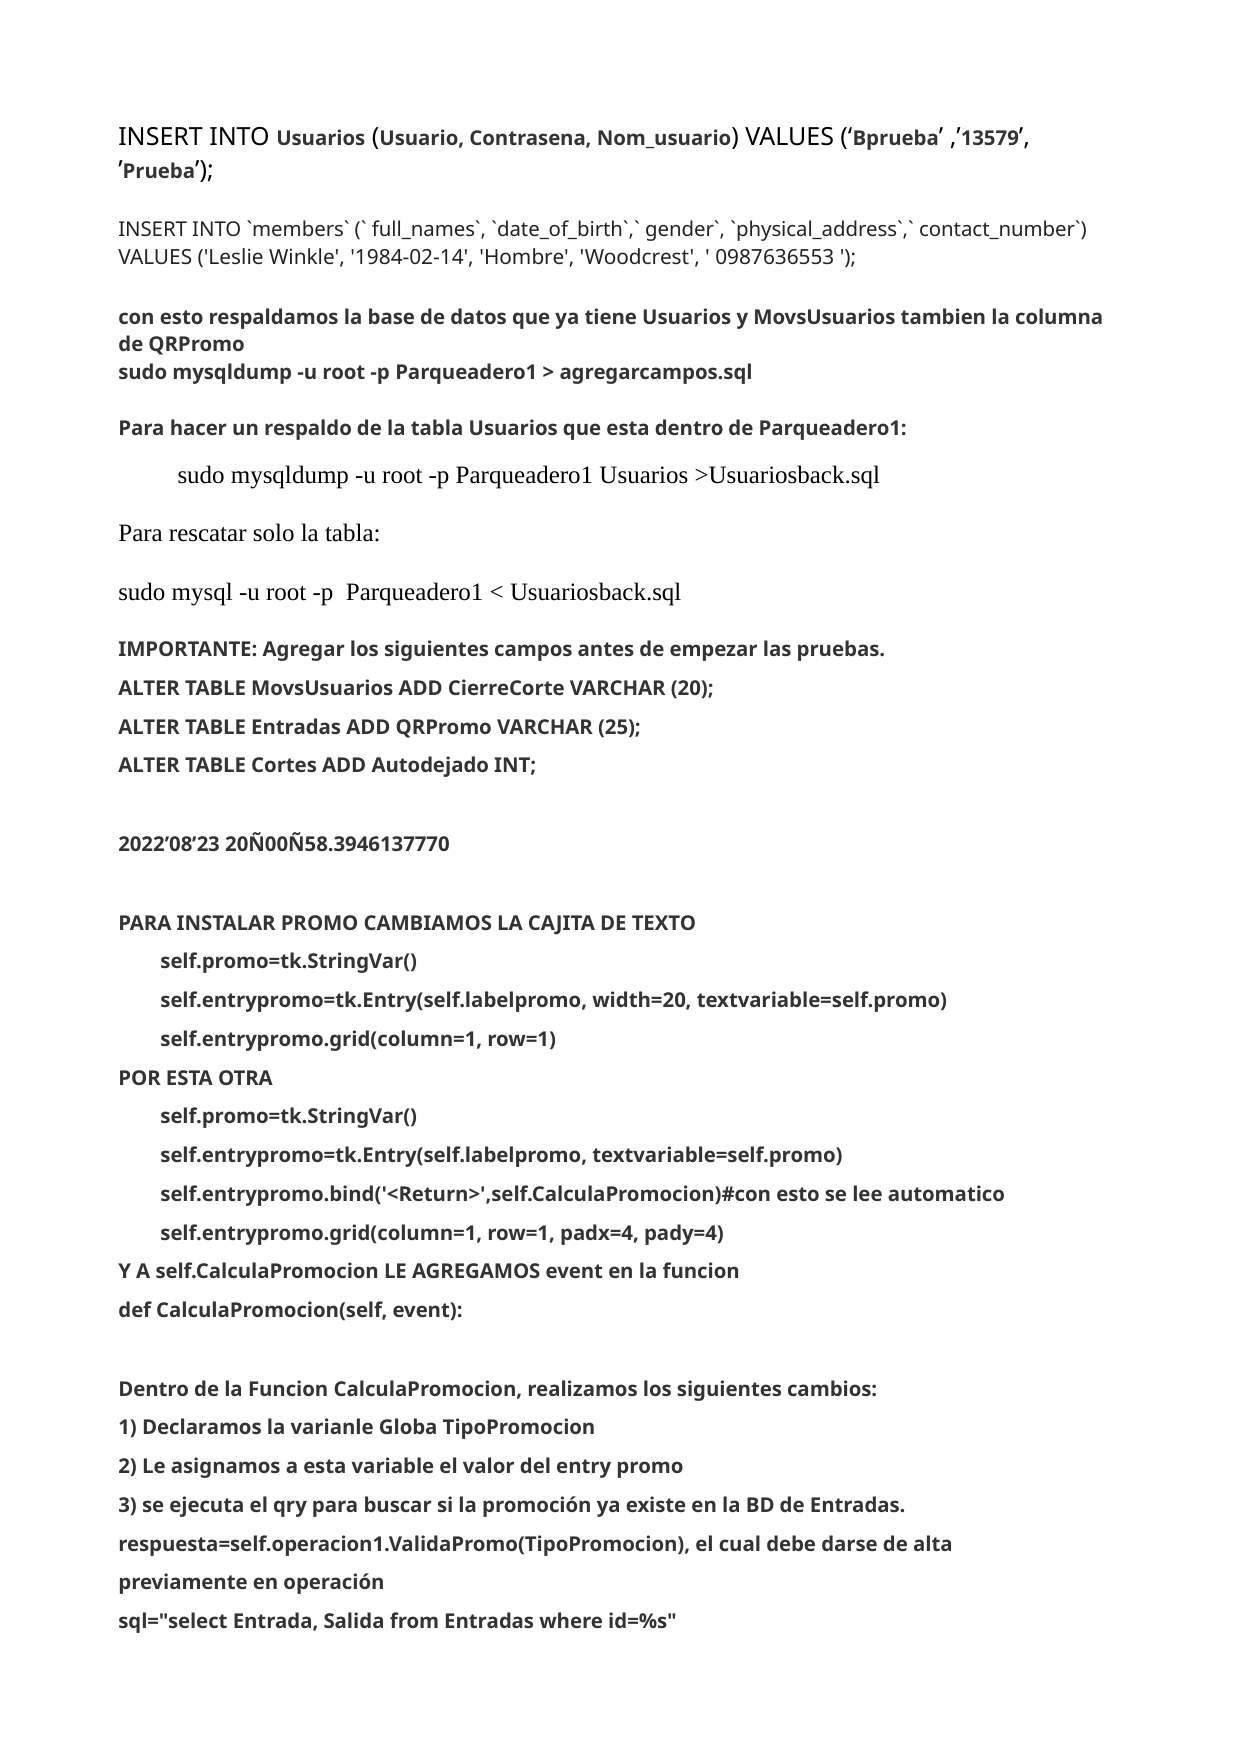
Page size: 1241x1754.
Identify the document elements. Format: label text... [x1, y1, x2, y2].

text Y A self.CalculaPromocion LE AGREGAMOS event en la funcion [118, 1257, 1063, 1284]
text def CalculaPromocion(self, event): [118, 1296, 1063, 1323]
text self.entrypromo=tk.Entry(self.labelpromo, textvariable=self.promo) [118, 1141, 1063, 1168]
text 3) se ejecuta el qry para buscar si la promoción ya existe en la BD de Entradas. [118, 1490, 1063, 1518]
text POR ESTA OTRA [118, 1063, 1063, 1091]
text respuesta=self.operacion1.ValidaPromo(TipoPromocion), el cual debe darse de alta previamente en operación [118, 1529, 1063, 1596]
text self.promo=tk.StringVar() [118, 947, 1063, 974]
text VALUES ('Leslie Winkle', '1984-02-14', 'Hombre', 'Woodcrest', ' 0987636553 '); [118, 242, 1122, 271]
text ALTER TABLE Entradas ADD QRPromo VARCHAR (25); [118, 712, 1122, 740]
text Dentro de la Funcion CalculaPromocion, realizamos los siguientes cambios: [118, 1374, 1063, 1402]
text self.promo=tk.StringVar() [118, 1102, 1063, 1129]
text con esto respaldamos la base de datos que ya tiene Usuarios y MovsUsuarios tambien la columna de QRPromo [118, 302, 1122, 358]
text sql="select Entrada, Salida from Entradas where id=%s" [118, 1607, 1063, 1634]
text self.entrypromo.bind('<Return>',self.CalculaPromocion)#con esto se lee automatico [118, 1179, 1063, 1207]
text self.entrypromo.grid(column=1, row=1, padx=4, pady=4) [118, 1218, 1063, 1246]
text INSERT INTO Usuarios (Usuario, Contrasena, Nom_usuario) VALUES (‘Bprueba’ ,’13579’, ’Prueba’); [118, 118, 1122, 186]
text sudo mysqldump -u root -p Parqueadero1 Usuarios >Usuariosback.sql [177, 460, 1063, 489]
text 2) Le asignamos a esta variable el valor del entry promo [118, 1452, 1063, 1479]
text ALTER TABLE Cortes ADD Autodejado INT; [118, 751, 1122, 779]
text self.entrypromo=tk.Entry(self.labelpromo, width=20, textvariable=self.promo) [118, 986, 1063, 1013]
text 2022’08’23 20Ñ00Ñ58.3946137770 [118, 829, 1122, 857]
text PARA INSTALAR PROMO CAMBIAMOS LA CAJITA DE TEXTO [118, 908, 1063, 936]
text Para hacer un respaldo de la tabla Usuarios que esta dentro de Parqueadero1: [118, 414, 1122, 441]
text sudo mysql -u root -p Parqueadero1 < Usuariosback.sql [118, 577, 1063, 605]
text sudo mysqldump -u root -p Parqueadero1 > agregarcampos.sql [118, 358, 1122, 385]
text 1) Declaramos la varianle Globa TipoPromocion [118, 1413, 1063, 1441]
text self.entrypromo.grid(column=1, row=1) [118, 1024, 1063, 1052]
text INSERT INTO `members` (` full_names`, `date_of_birth`,` gender`, `physical_address`,` contact_number`) [118, 214, 1122, 242]
text Para rescatar solo la tabla: [118, 518, 1063, 547]
text ALTER TABLE MovsUsuarios ADD CierreCorte VARCHAR (20); [118, 673, 1063, 701]
text IMPORTANTE: Agregar los siguientes campos antes de empezar las pruebas. [118, 635, 1063, 662]
